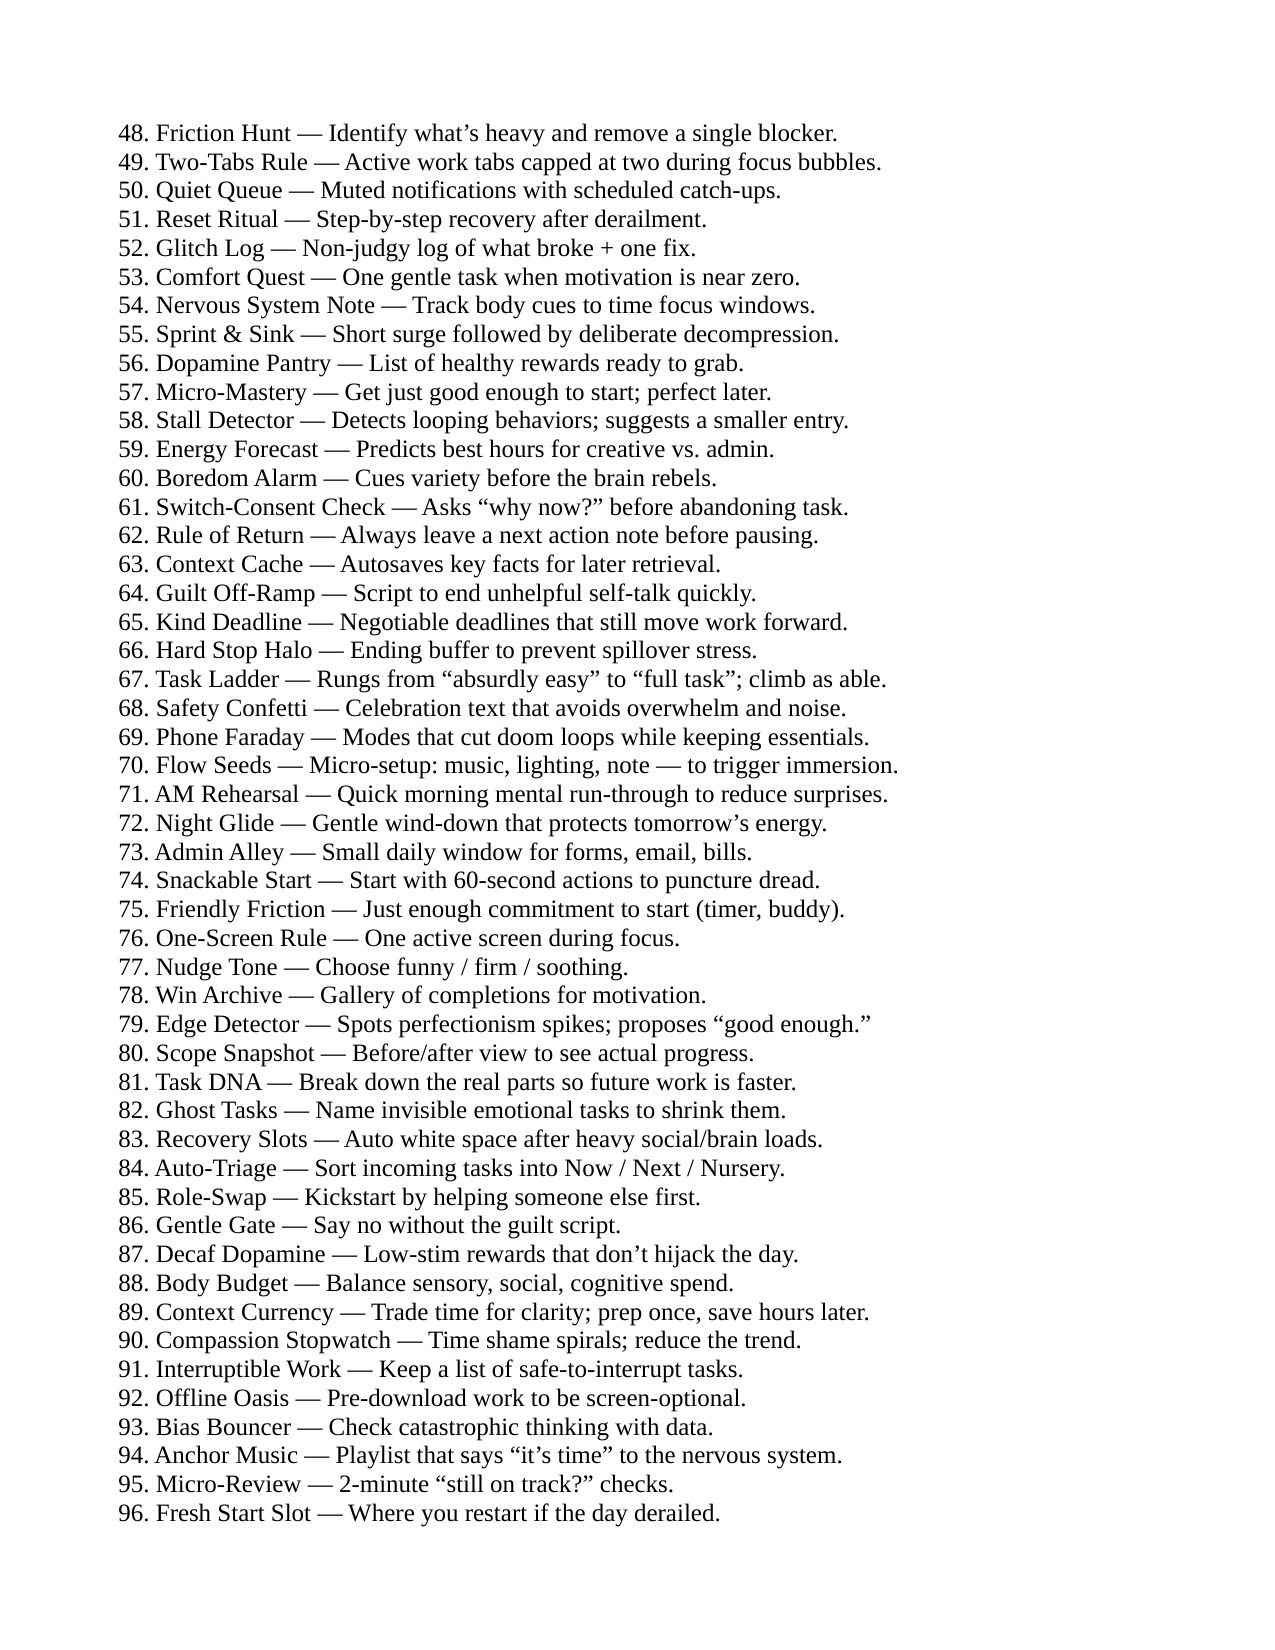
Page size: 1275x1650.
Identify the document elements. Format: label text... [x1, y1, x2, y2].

text 57. Micro-Mastery — Get just good enough to start; perfect later. [118, 377, 1157, 406]
text 90. Compassion Stopwatch — Time shame spirals; reduce the trend. [118, 1326, 1157, 1354]
text 61. Switch-Consent Check — Asks “why now?” before abandoning task. [118, 492, 1157, 521]
text 91. Interruptible Work — Keep a list of safe-to-interrupt tasks. [118, 1354, 1157, 1383]
text 92. Offline Oasis — Pre-download work to be screen-optional. [118, 1383, 1157, 1412]
text 62. Rule of Return — Always leave a next action note before pausing. [118, 521, 1157, 549]
text 70. Flow Seeds — Micro-setup: music, lighting, note — to trigger immersion. [118, 751, 1157, 779]
text 60. Boredom Alarm — Cues variety before the brain rebels. [118, 463, 1157, 492]
text 72. Night Glide — Gentle wind-down that protects tomorrow’s energy. [118, 808, 1157, 837]
text 94. Anchor Music — Playlist that says “it’s time” to the nervous system. [118, 1441, 1157, 1469]
text 83. Recovery Slots — Auto white space after heavy social/brain loads. [118, 1124, 1157, 1153]
text 89. Context Currency — Trade time for clarity; prep once, save hours later. [118, 1297, 1157, 1326]
text 77. Nudge Tone — Choose funny / firm / soothing. [118, 952, 1157, 981]
text 63. Context Cache — Autosaves key facts for later retrieval. [118, 549, 1157, 578]
text 85. Role-Swap — Kickstart by helping someone else first. [118, 1182, 1157, 1211]
text 73. Admin Alley — Small daily window for forms, email, bills. [118, 837, 1157, 866]
text 66. Hard Stop Halo — Ending buffer to prevent spillover stress. [118, 636, 1157, 664]
text 50. Quiet Queue — Muted notifications with scheduled catch-ups. [118, 176, 1157, 204]
text 52. Glitch Log — Non-judgy log of what broke + one fix. [118, 233, 1157, 262]
text 74. Snackable Start — Start with 60-second actions to puncture dread. [118, 866, 1157, 894]
text 58. Stall Detector — Detects looping behaviors; suggests a smaller entry. [118, 406, 1157, 434]
text 76. One-Screen Rule — One active screen during focus. [118, 923, 1157, 952]
text 87. Decaf Dopamine — Low-stim rewards that don’t hijack the day. [118, 1239, 1157, 1268]
text 64. Guilt Off-Ramp — Script to end unhelpful self-talk quickly. [118, 578, 1157, 607]
text 65. Kind Deadline — Negotiable deadlines that still move work forward. [118, 607, 1157, 636]
text 53. Comfort Quest — One gentle task when motivation is near zero. [118, 262, 1157, 291]
text 81. Task DNA — Break down the real parts so future work is faster. [118, 1067, 1157, 1096]
text 54. Nervous System Note — Track body cues to time focus windows. [118, 291, 1157, 319]
text 71. AM Rehearsal — Quick morning mental run-through to reduce surprises. [118, 779, 1157, 808]
text 86. Gentle Gate — Say no without the guilt script. [118, 1211, 1157, 1239]
text 79. Edge Detector — Spots perfectionism spikes; proposes “good enough.” [118, 1009, 1157, 1038]
text 78. Win Archive — Gallery of completions for motivation. [118, 981, 1157, 1009]
text 51. Reset Ritual — Step-by-step recovery after derailment. [118, 204, 1157, 233]
text 49. Two-Tabs Rule — Active work tabs capped at two during focus bubbles. [118, 147, 1157, 176]
text 80. Scope Snapshot — Before/after view to see actual progress. [118, 1038, 1157, 1067]
text 67. Task Ladder — Rungs from “absurdly easy” to “full task”; climb as able. [118, 664, 1157, 693]
text 68. Safety Confetti — Celebration text that avoids overwhelm and noise. [118, 693, 1157, 722]
text 95. Micro-Review — 2-minute “still on track?” checks. [118, 1469, 1157, 1498]
text 59. Energy Forecast — Predicts best hours for creative vs. admin. [118, 434, 1157, 463]
text 48. Friction Hunt — Identify what’s heavy and remove a single blocker. [118, 118, 1157, 147]
text 88. Body Budget — Balance sensory, social, cognitive spend. [118, 1268, 1157, 1297]
text 75. Friendly Friction — Just enough commitment to start (timer, buddy). [118, 894, 1157, 923]
text 69. Phone Faraday — Modes that cut doom loops while keeping essentials. [118, 722, 1157, 751]
text 96. Fresh Start Slot — Where you restart if the day derailed. [118, 1498, 1157, 1527]
text 55. Sprint & Sink — Short surge followed by deliberate decompression. [118, 319, 1157, 348]
text 84. Auto-Triage — Sort incoming tasks into Now / Next / Nursery. [118, 1153, 1157, 1182]
text 82. Ghost Tasks — Name invisible emotional tasks to shrink them. [118, 1096, 1157, 1124]
text 93. Bias Bouncer — Check catastrophic thinking with data. [118, 1412, 1157, 1441]
text 56. Dopamine Pantry — List of healthy rewards ready to grab. [118, 348, 1157, 377]
